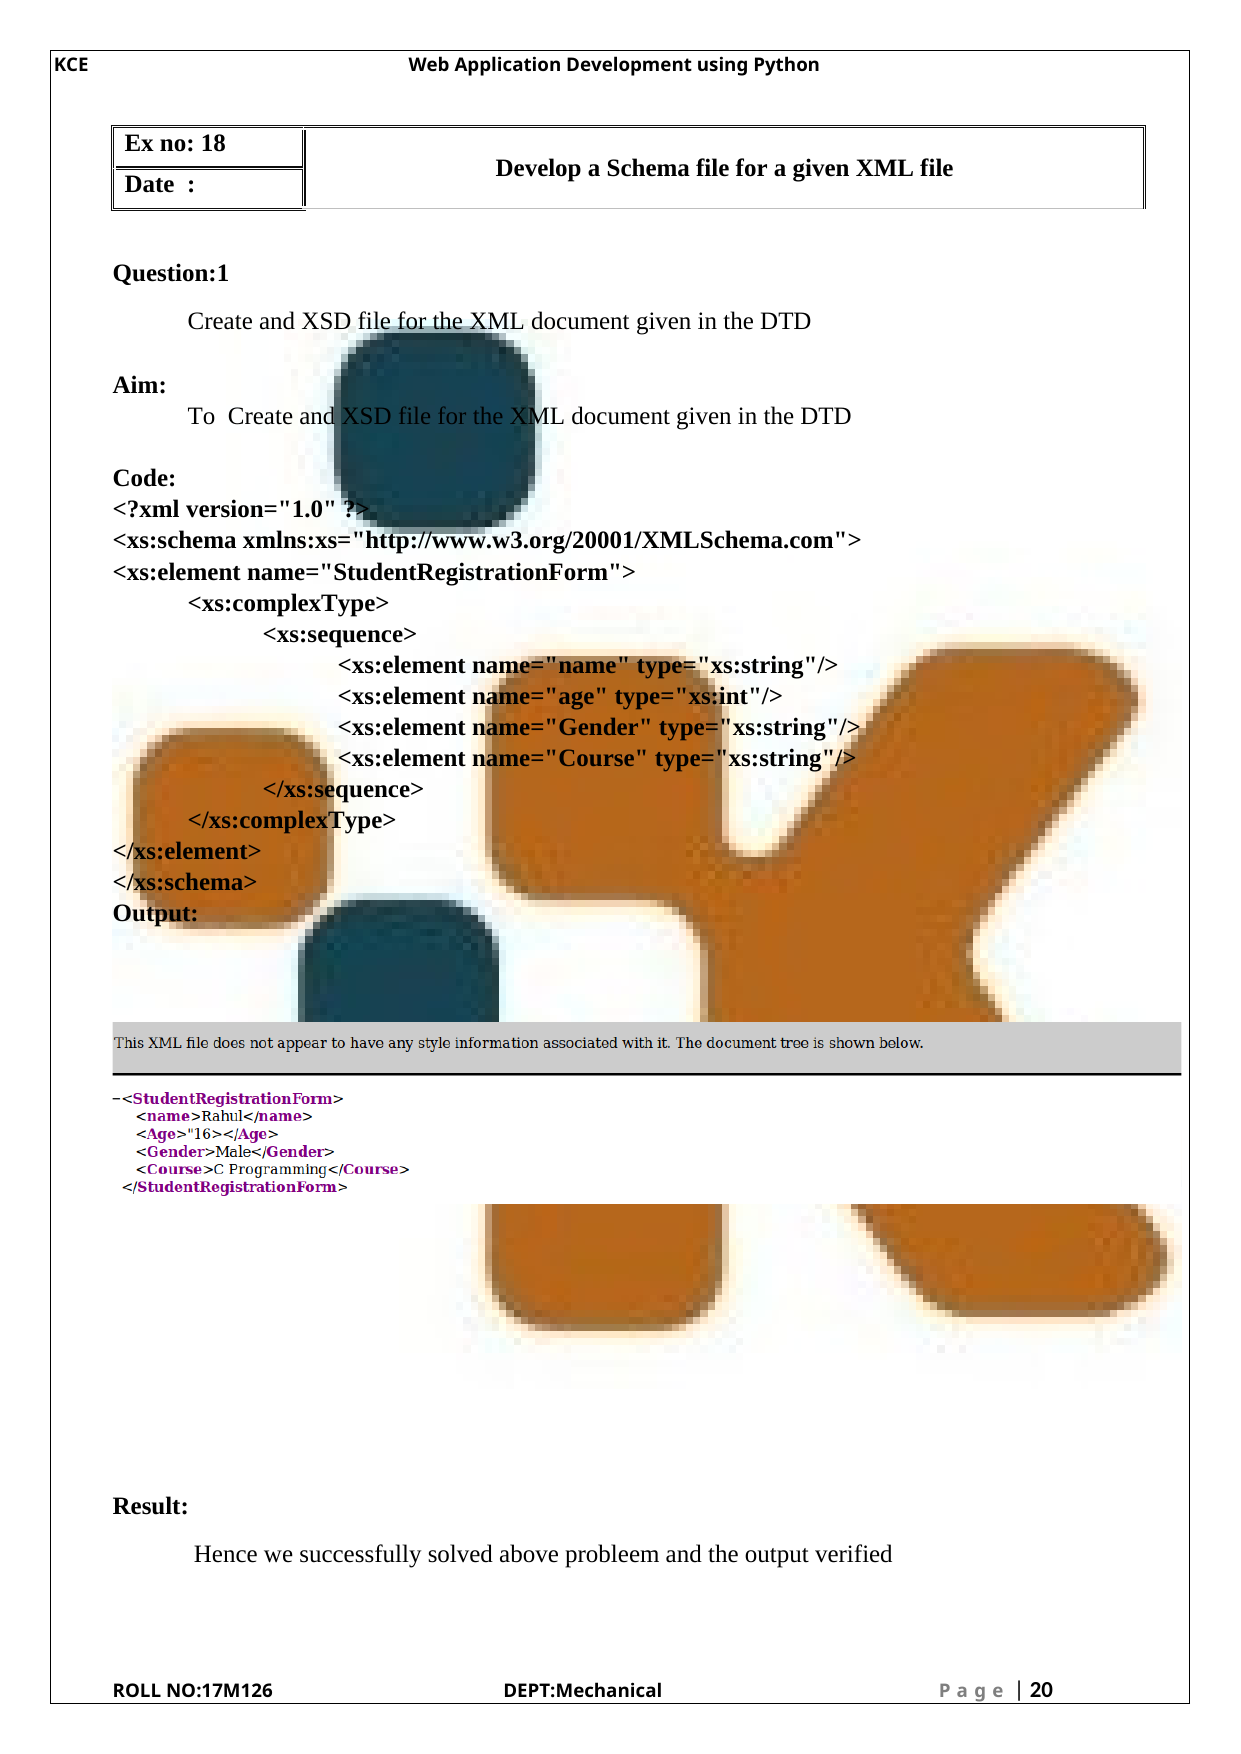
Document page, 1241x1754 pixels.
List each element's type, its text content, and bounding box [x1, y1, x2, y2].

text <xs:complexType> [112, 588, 1181, 616]
text </xs:complexType> [112, 805, 1181, 834]
text Hence we successfully solved above probleem and the output verified [112, 1539, 1181, 1567]
text </xs:sequence> [112, 774, 1181, 803]
text <xs:element name="age" type="xs:int"/> [112, 681, 1181, 709]
text <xs:element name="name" type="xs:string"/> [112, 650, 1181, 678]
text </xs:element> [112, 836, 1181, 865]
text <?xml version="1.0" ?> [112, 494, 1181, 523]
text <xs:element name="StudentRegistrationForm"> [112, 557, 1181, 585]
text Create and XSD file for the XML document given in the DTD [112, 306, 1181, 335]
text <xs:sequence> [112, 619, 1181, 647]
text Question:1 [112, 258, 1181, 287]
table_cell Date : [114, 166, 304, 208]
text Output: [112, 898, 1181, 927]
text Result: [112, 1491, 1181, 1520]
table_header Ex no: 18 [113, 126, 304, 166]
text To Create and XSD file for the XML document given in the DTD [112, 401, 1181, 430]
table_header Develop a Schema file for a given XML file [304, 128, 1143, 208]
text </xs:schema> [112, 867, 1181, 896]
text <xs:element name="Course" type="xs:string"/> [112, 743, 1181, 772]
text <xs:element name="Gender" type="xs:string"/> [112, 712, 1181, 741]
picture [112, 319, 1182, 1389]
text Aim: [112, 370, 1181, 399]
text Code: [112, 463, 1181, 492]
text <xs:schema xmlns:xs="http://www.w3.org/20001/XMLSchema.com"> [112, 526, 1181, 554]
